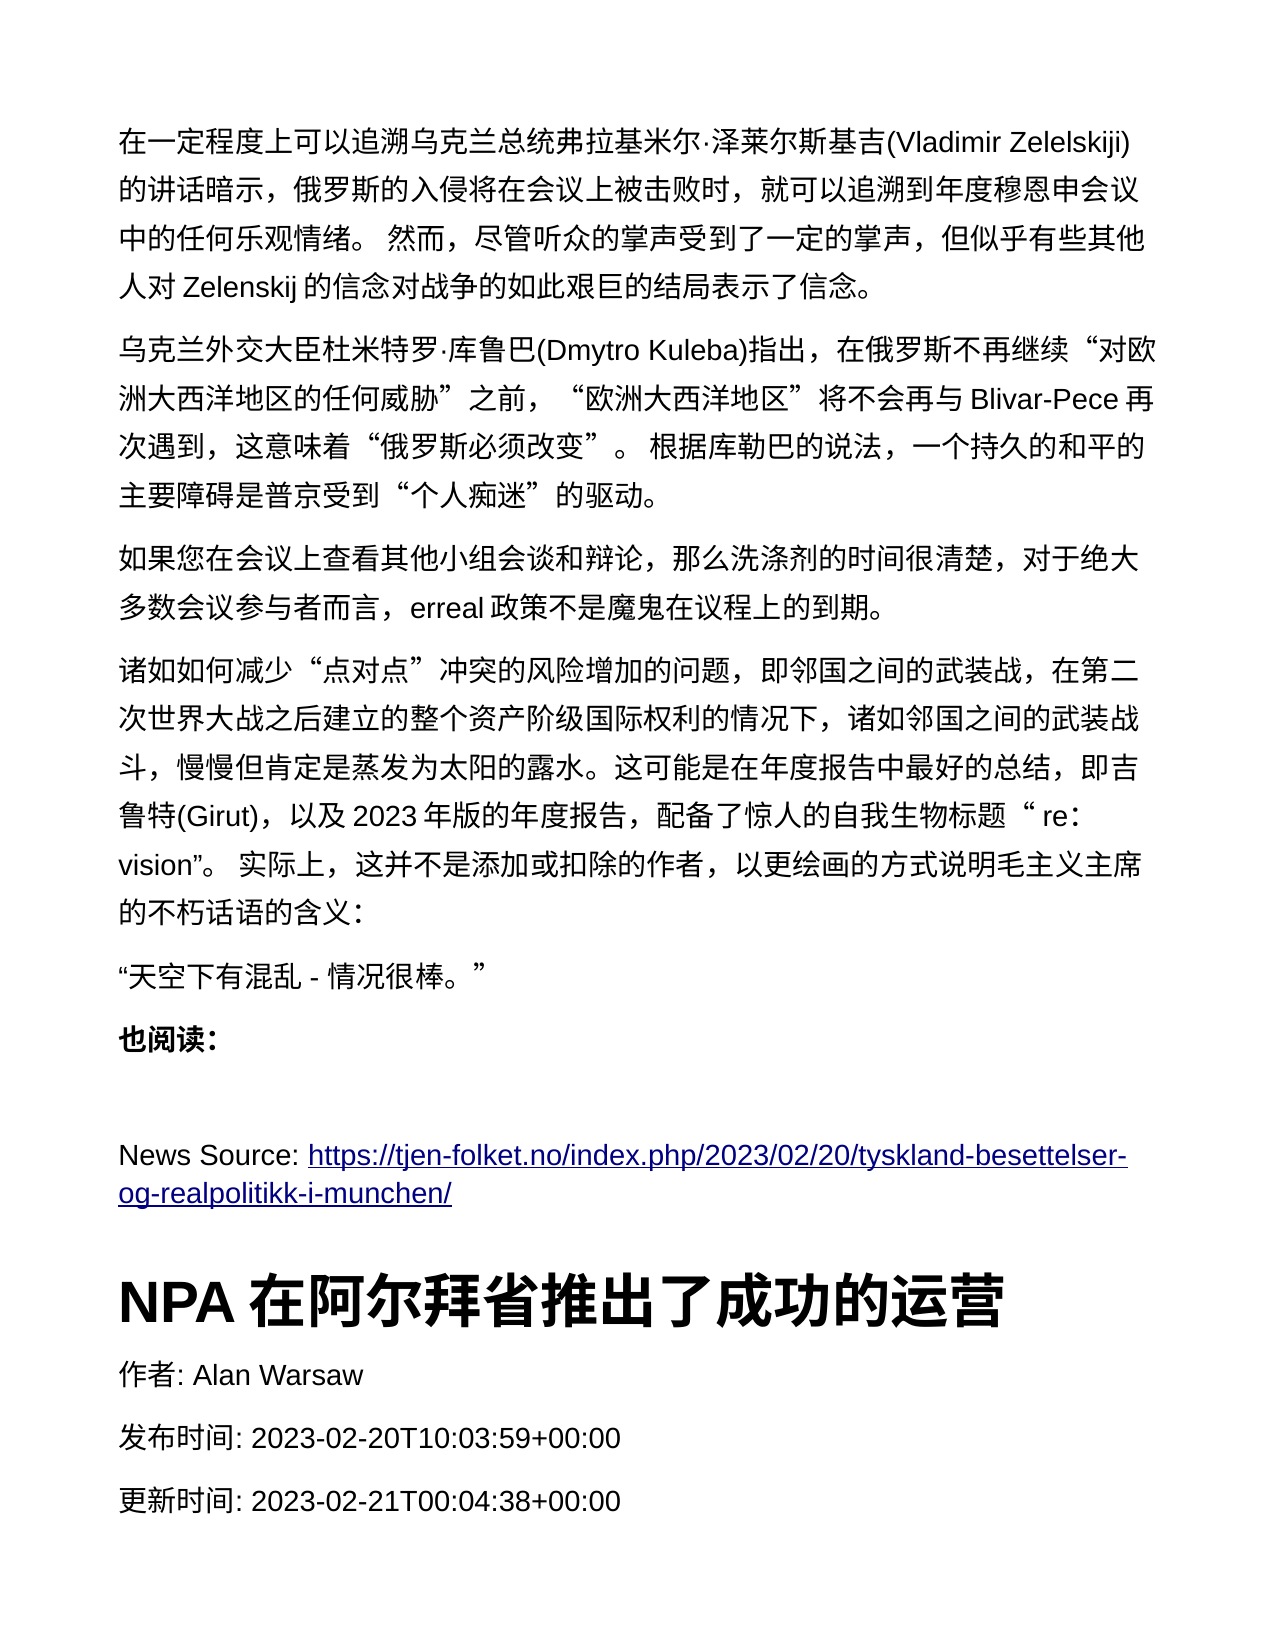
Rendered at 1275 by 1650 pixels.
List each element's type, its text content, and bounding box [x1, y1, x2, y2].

text “天空下有混乱 - 情况很棒。” [118, 953, 1157, 995]
text 如果您在会议上查看其他小组会谈和辩论，那么洗涤剂的时间很清楚，对于绝大多数会议参与者而言，erreal政策不是魔鬼在议程上的到期。 [118, 536, 1157, 626]
text 乌克兰外交大臣杜米特罗·库鲁巴(Dmytro Kuleba)指出，在俄罗斯不再继续“对欧洲大西洋地区的任何威胁”之前，“欧洲大西洋地区”将不会再与Blivar-Pece再次遇到，这意味着“俄罗斯必须改变”。 根据库勒巴的说法，一个持久的和平的主要障碍是普京受到“个人痴迷”的驱动。 [118, 327, 1157, 515]
text 诸如如何减少“点对点”冲突的风险增加的问题，即邻国之间的武装战，在第二次世界大战之后建立的整个资产阶级国际权利的情况下，诸如邻国之间的武装战斗，慢慢但肯定是蒸发为太阳的露水。这可能是在年度报告中最好的总结，即吉鲁特(Girut)，以及2023年版的年度报告，配备了惊人的自我生物标题“ re：vision”。 实际上，这并不是添加或扣除的作者，以更绘画的方式说明毛主义主席的不朽话语的含义： [118, 647, 1157, 932]
text 更新时间: 2023-02-21T00:04:38+00:00 [118, 1477, 1157, 1520]
text folket.no/index.php/2023/02/19/palestina-motstanden-mot-okkupantene-oker/"> 巴勒斯坦：对占领者的抵抗力增加 > folket.no/index.php/2023/02/18/perus-kommunistiske-parti-om-situasjonen-i-> landet-og-verden/"> 关于该国和世界局势的共产党 > verdensokonomi-i-forratnelse/"> 美国：“绿色转移”和衰败中的世界经济> > folket.no/index.php/2023/02/08/okende-spenning-mellom-nato-og-kina/"> 北约和中国之间的紧张局势增加 > folket.no/index.php/2023/02/05/yankee-imperialismen-ekspanderer-pa-> filippinene/"> 在菲律宾扩大的洋基帝国主义 > rikeste-1-tjener-naer-dobbelt-sa-mye-som-resten-av-verden-tilsammen/"> 世界上最富有的1％的收入近是世界其他地方的两倍 > folket.no/index.php/2023/01/06/eksperter-varsler-okonomisk-> tilbakegang-i-2023/"> 专家通知2023年的财务下降 推荐人： MSC 2023：顶级外交官讨论未来的未来 (dw.com) 五名挪威政府部长将参加有关欧洲安全的会议 (nrk.no) 慕尼黑安全报告2023 (securityconference.org) [177, 1079, 1098, 1108]
text News Source: https://tjen-folket.no/index.php/2023/02/20/tyskland-besettelser-og-realpolitikk-i-munchen/ [118, 1138, 1157, 1210]
text 发布时间: 2023-02-20T10:03:59+00:00 [118, 1414, 1157, 1457]
text 作者: Alan Warsaw [118, 1351, 1157, 1393]
text 也阅读： [118, 1016, 1157, 1058]
text 在一定程度上可以追溯乌克兰总统弗拉基米尔·泽莱尔斯基吉(Vladimir Zelelskiji)的讲话暗示，俄罗斯的入侵将在会议上被击败时，就可以追溯到年度穆恩申会议中的任何乐观情绪。 然而，尽管听众的掌声受到了一定的掌声，但似乎有些其他人对Zelenskij的信念对战争的如此艰巨的结局表示了信念。 [118, 118, 1157, 306]
subtitle NPA在阿尔拜省推出了成功的运营 [118, 1254, 1157, 1339]
